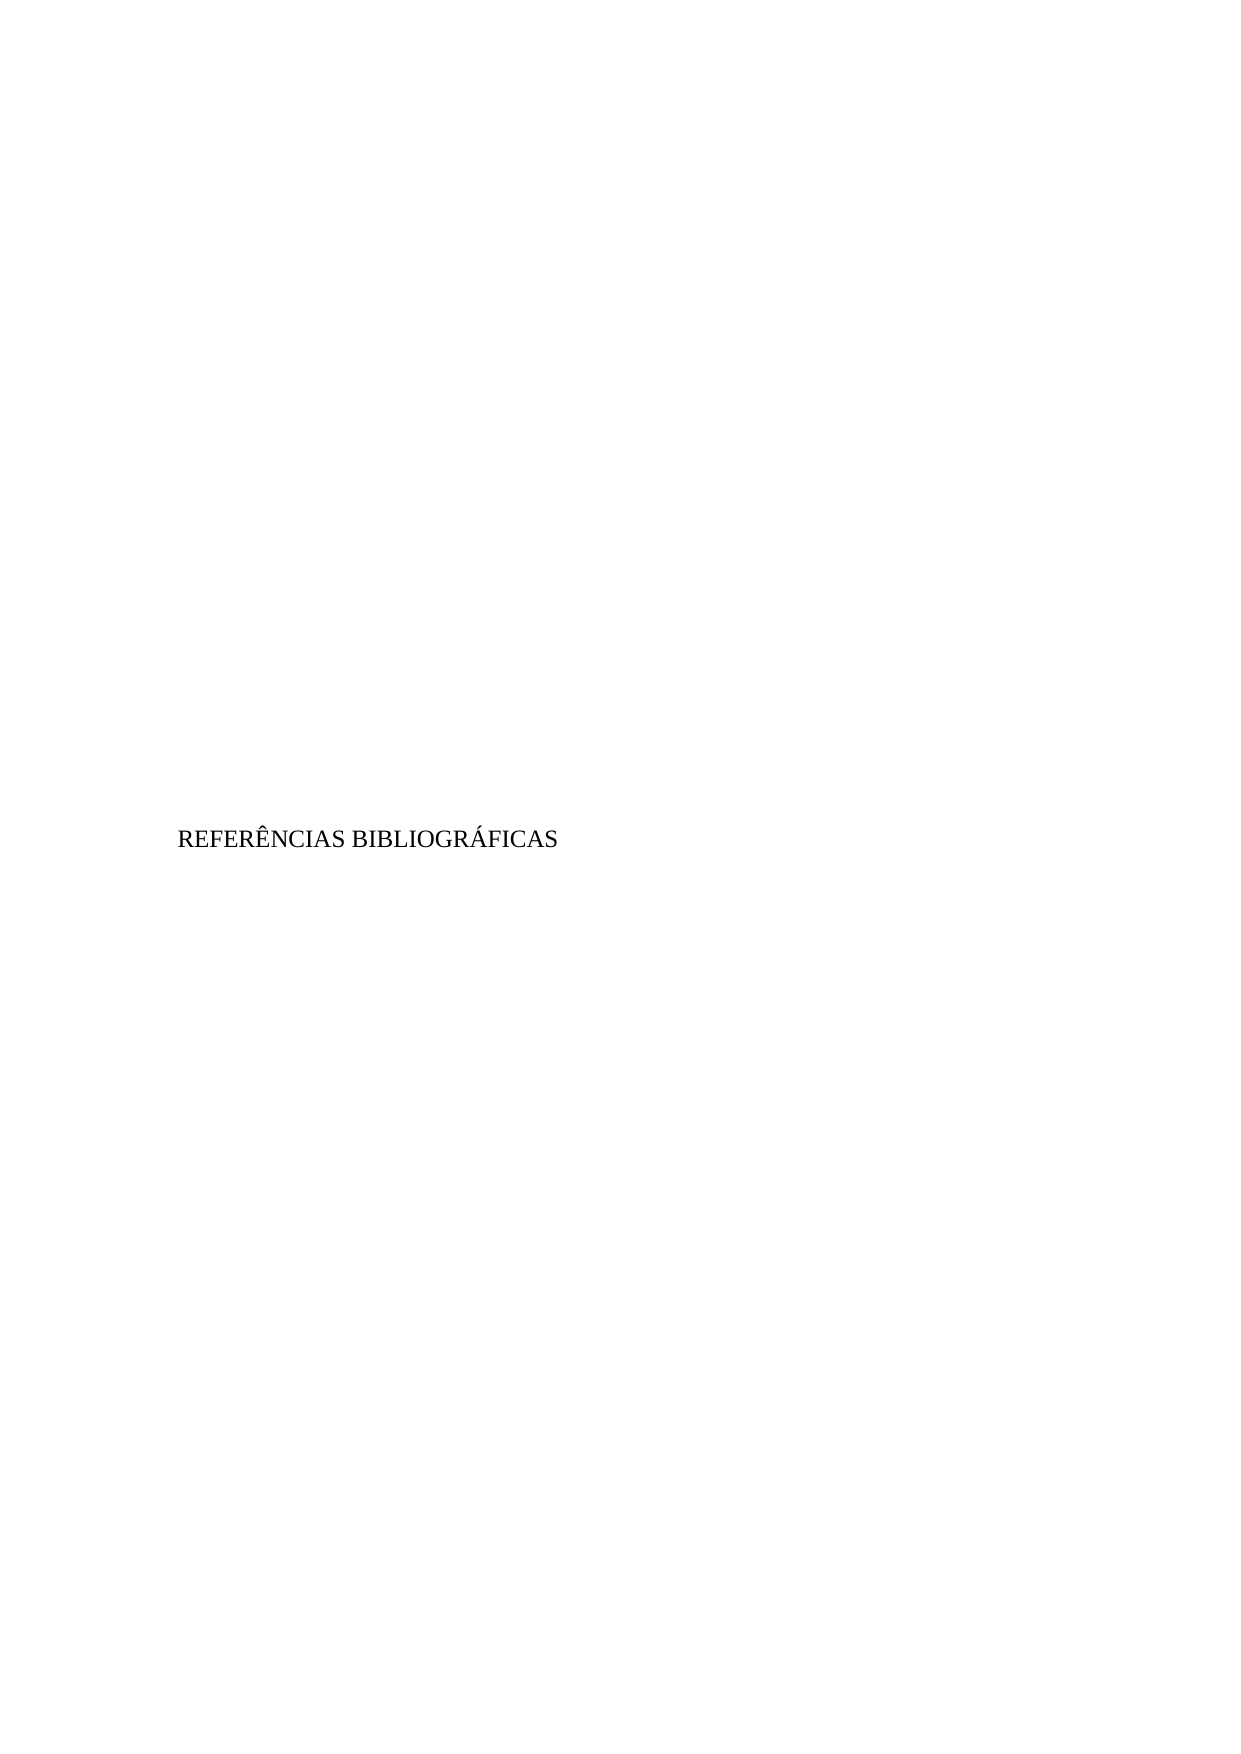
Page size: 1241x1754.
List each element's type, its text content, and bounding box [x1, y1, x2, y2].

text REFERÊNCIAS BIBLIOGRÁFICAS [177, 824, 1122, 853]
